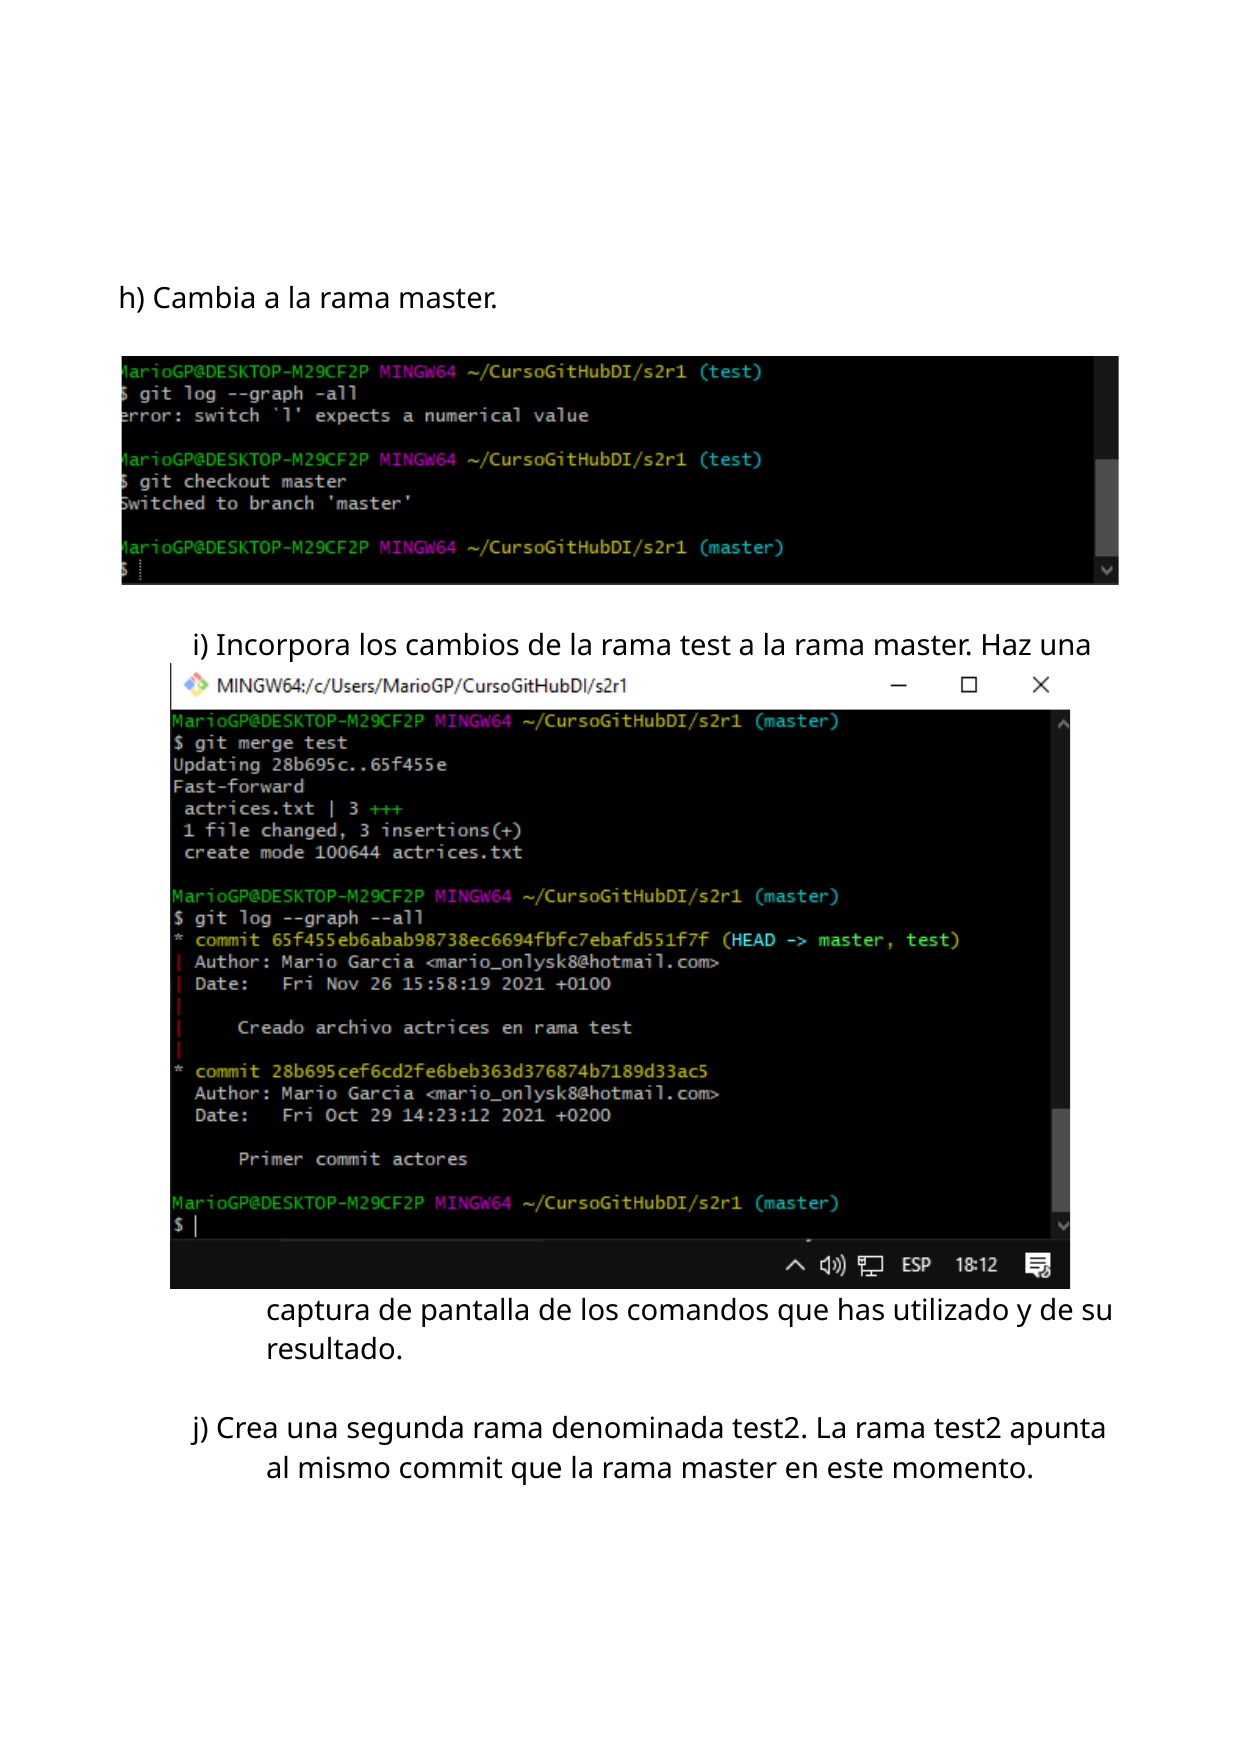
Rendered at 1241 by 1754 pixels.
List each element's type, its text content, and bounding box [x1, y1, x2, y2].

text captura de pantalla de los comandos que has utilizado y de su resultado. [118, 664, 1122, 1368]
text i) Incorpora los cambios de la rama test a la rama master. Haz una [118, 624, 1122, 664]
picture [170, 663, 1071, 1289]
picture [121, 356, 1119, 585]
text j) Crea una segunda rama denominada test2. La rama test2 apunta [118, 1408, 1122, 1447]
text h) Cambia a la rama master. [118, 277, 1122, 317]
text al mismo commit que la rama master en este momento. [118, 1447, 1122, 1487]
